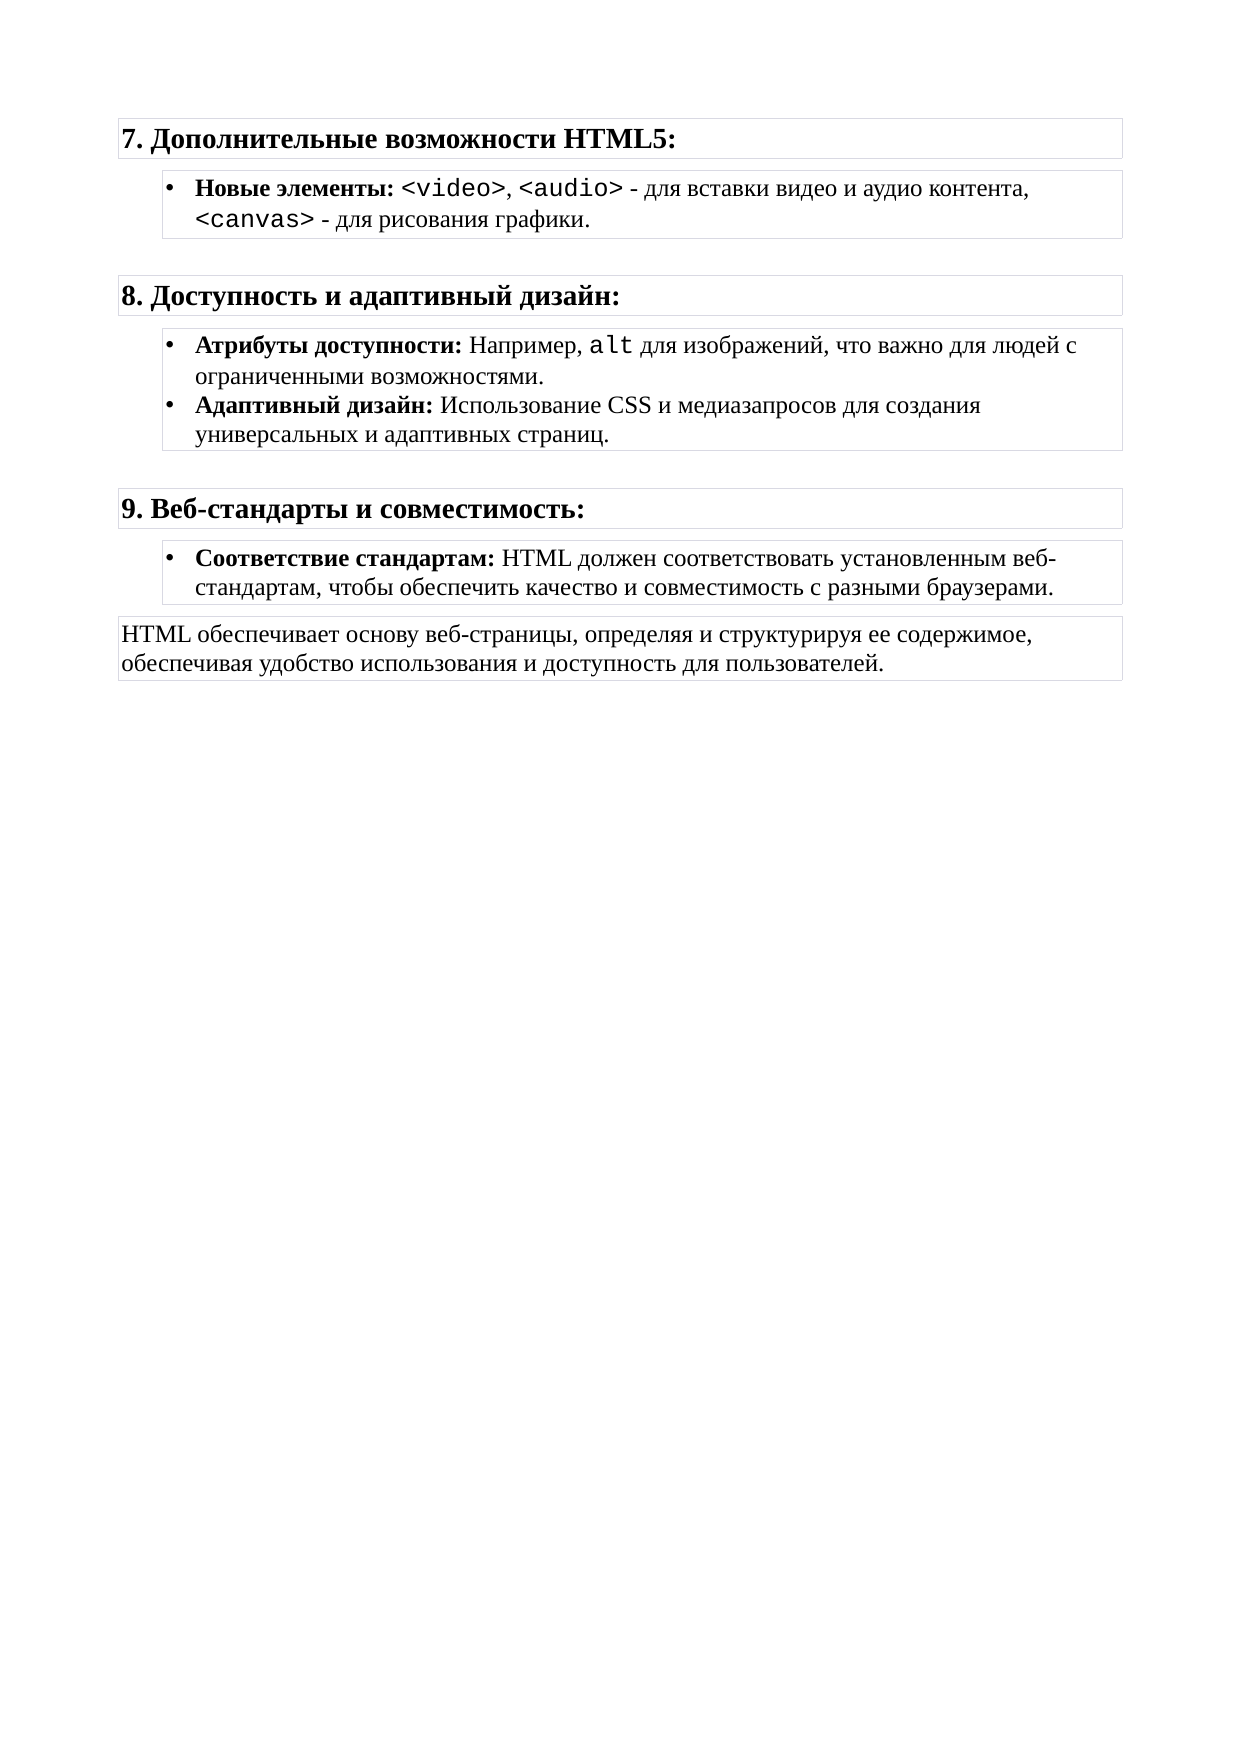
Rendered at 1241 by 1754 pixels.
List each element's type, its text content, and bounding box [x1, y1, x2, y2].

text HTML обеспечивает основу веб-страницы, определяя и структурируя ее содержимое, обеспечивая удобство использования и доступность для пользователей. [119, 617, 1122, 680]
subtitle 7. Дополнительные возможности HTML5: [119, 119, 1122, 158]
list Новые элементы: <video>, <audio> - для вставки видео и аудио контента, <canvas> - для рисования графики. [163, 171, 1122, 238]
list Атрибуты доступности: Например, alt для изображений, что важно для людей с ограниченными возможностями. [163, 329, 1122, 387]
list Адаптивный дизайн: Использование CSS и медиазапросов для создания универсальных и адаптивных страниц. [163, 387, 1122, 450]
list Соответствие стандартам: HTML должен соответствовать установленным веб-стандартам, чтобы обеспечить качество и совместимость с разными браузерами. [163, 541, 1122, 604]
subtitle 8. Доступность и адаптивный дизайн: [119, 276, 1122, 315]
subtitle 9. Веб-стандарты и совместимость: [119, 489, 1122, 528]
